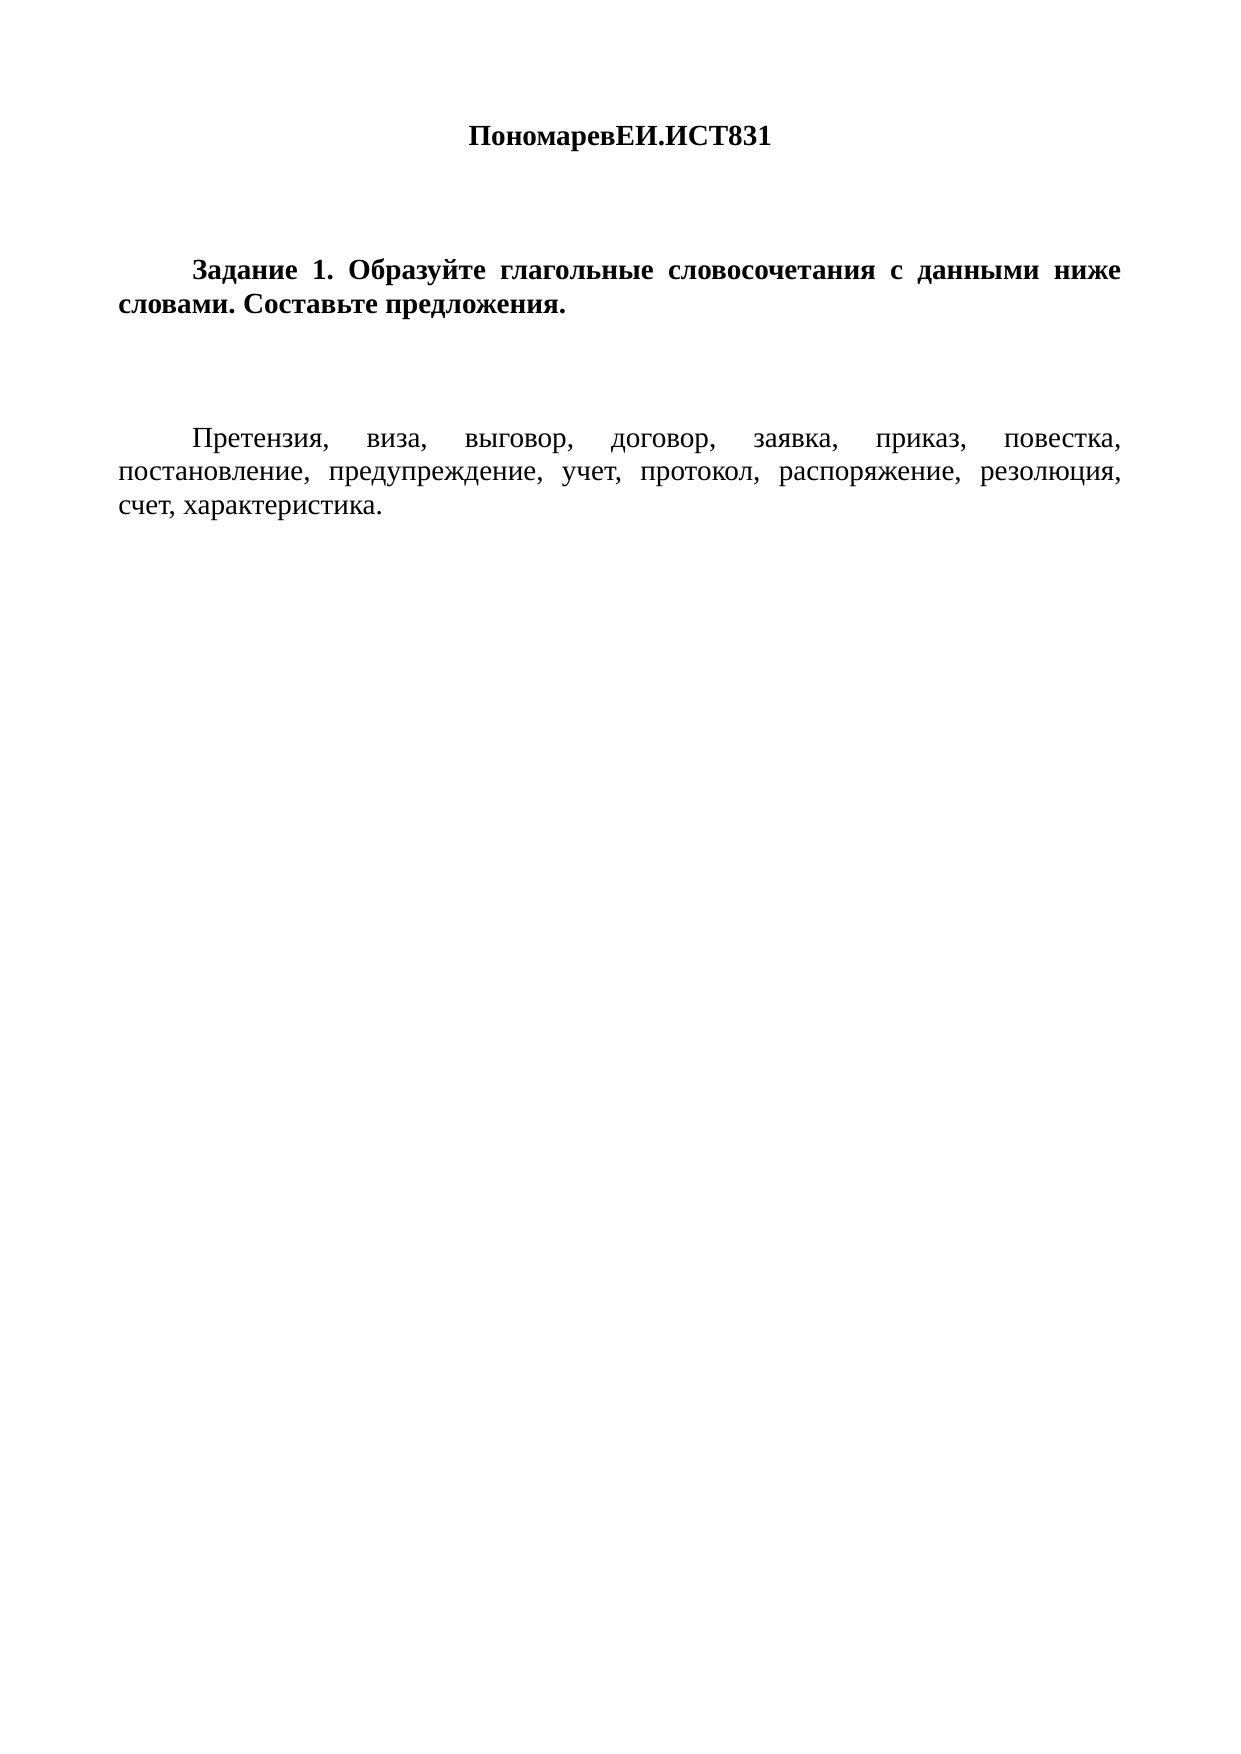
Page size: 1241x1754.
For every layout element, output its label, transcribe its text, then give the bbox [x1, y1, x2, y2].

text Претензия, виза, выговор, договор, заявка, приказ, повестка, постановление, предупреждение, учет, протокол, распоряжение, резолюция, счет, характеристика. [118, 420, 1122, 521]
text Задание 1. Образуйте глагольные словосочетания с данными ниже словами. Составьте предложения. [118, 252, 1122, 319]
text ПономаревЕИ.ИСТ831 [118, 118, 1122, 152]
